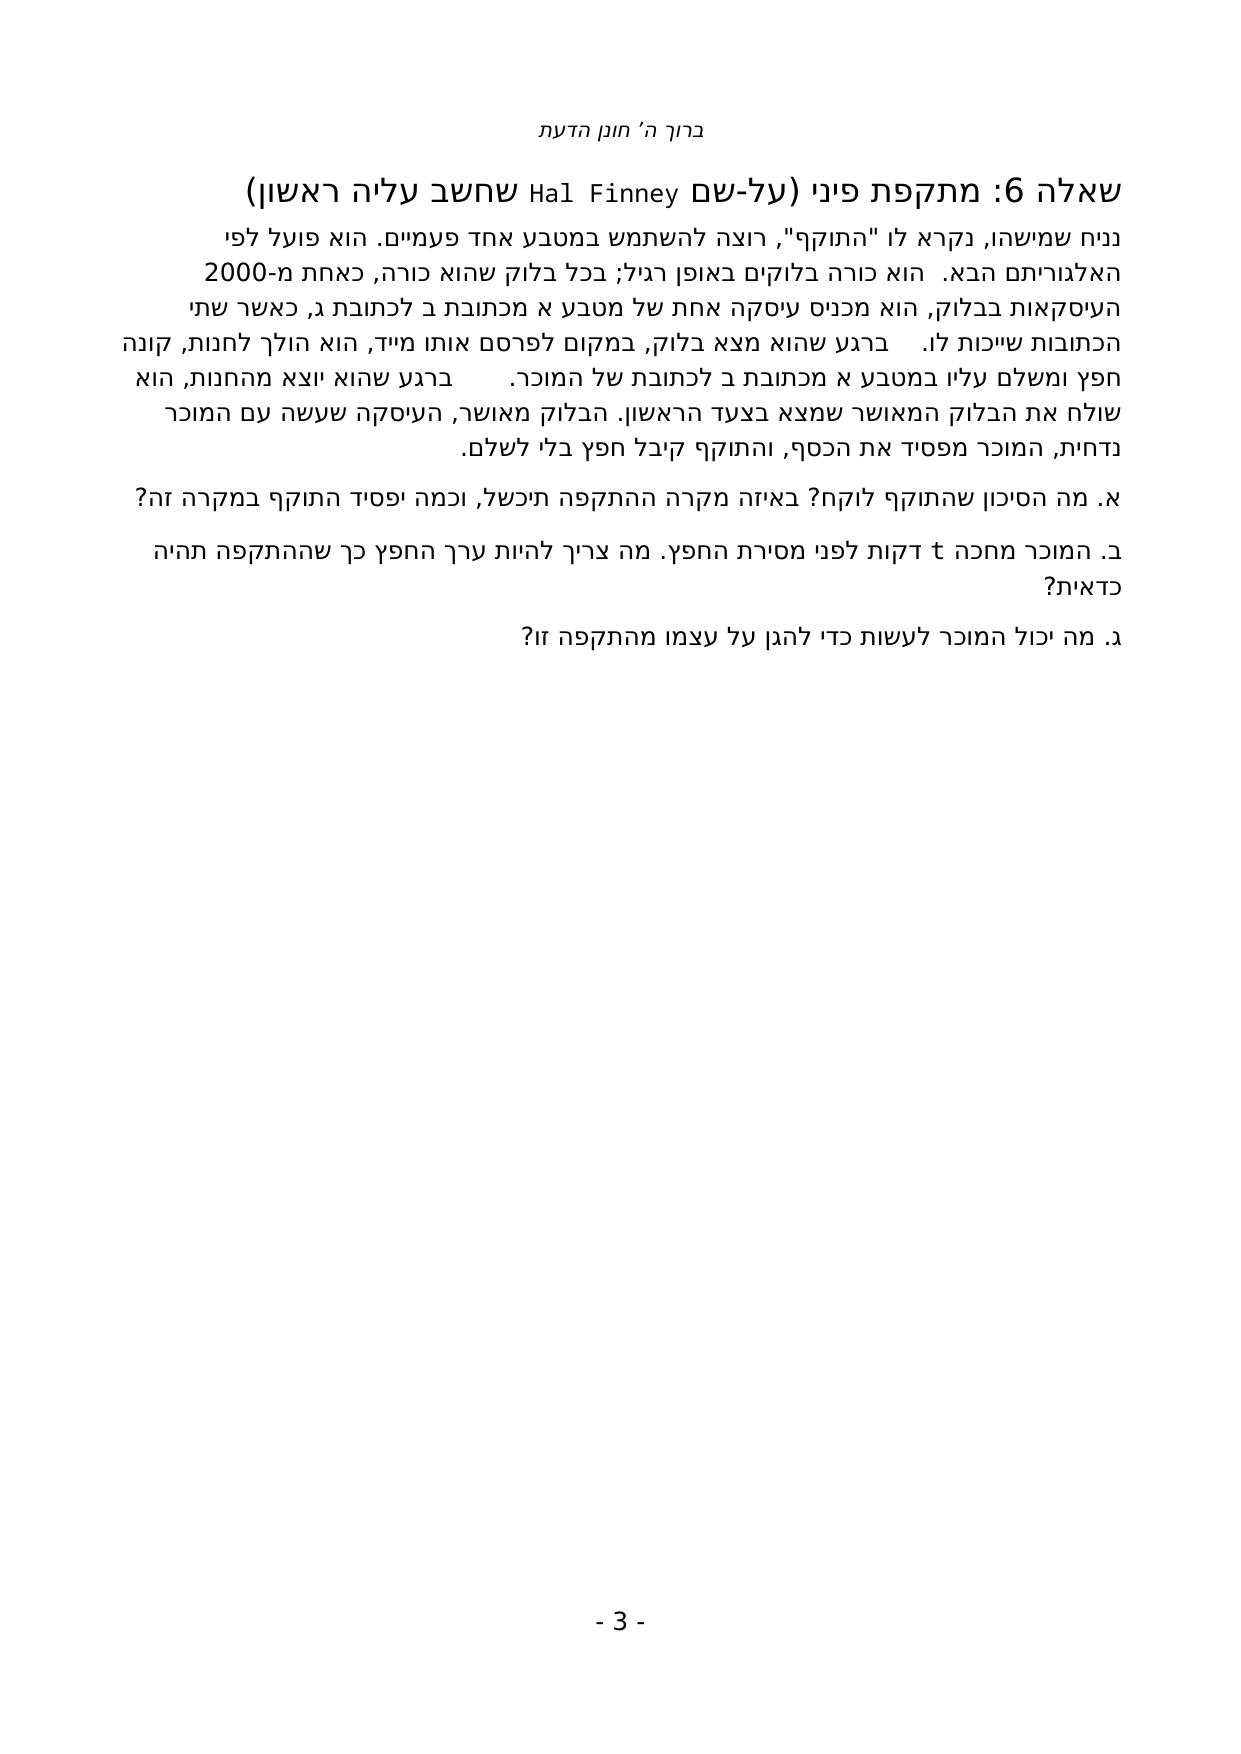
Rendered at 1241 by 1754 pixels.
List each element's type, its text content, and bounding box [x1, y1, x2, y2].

subtitle שאלה 6: מתקפת פיני (על-שם Hal Finney שחשב עליה ראשון) [118, 172, 1122, 211]
text ג. מה יכול המוכר לעשות כדי להגן על עצמו מהתקפה זו? [118, 622, 1122, 651]
text ב. המוכר מחכה t דקות לפני מסירת החפץ. מה צריך להיות ערך החפץ כך שההתקפה תהיה כדאית? [118, 532, 1122, 601]
text נניח שמישהו, נקרא לו "התוקף", רוצה להשתמש במטבע אחד פעמיים. הוא פועל לפי האלגוריתם הבא. הוא כורה בלוקים באופן רגיל; בכל בלוק שהוא כורה, כאחת מ-2000 העיסקאות בבלוק, הוא מכניס עיסקה אחת של מטבע א מכתובת ב לכתובת ג, כאשר שתי הכתובות שייכות לו. ברגע שהוא מצא בלוק, במקום לפרסם אותו מייד, הוא הולך לחנות, קונה חפץ ומשלם עליו במטבע א מכתובת ב לכתובת של המוכר. ברגע שהוא יוצא מהחנות, הוא שולח את הבלוק המאושר שמצא בצעד הראשון. הבלוק מאושר, העיסקה שעשה עם המוכר נדחית, המוכר מפסיד את הכסף, והתוקף קיבל חפץ בלי לשלם. [118, 223, 1122, 462]
text א. מה הסיכון שהתוקף לוקח? באיזה מקרה ההתקפה תיכשל, וכמה יפסיד התוקף במקרה זה? [118, 483, 1122, 512]
